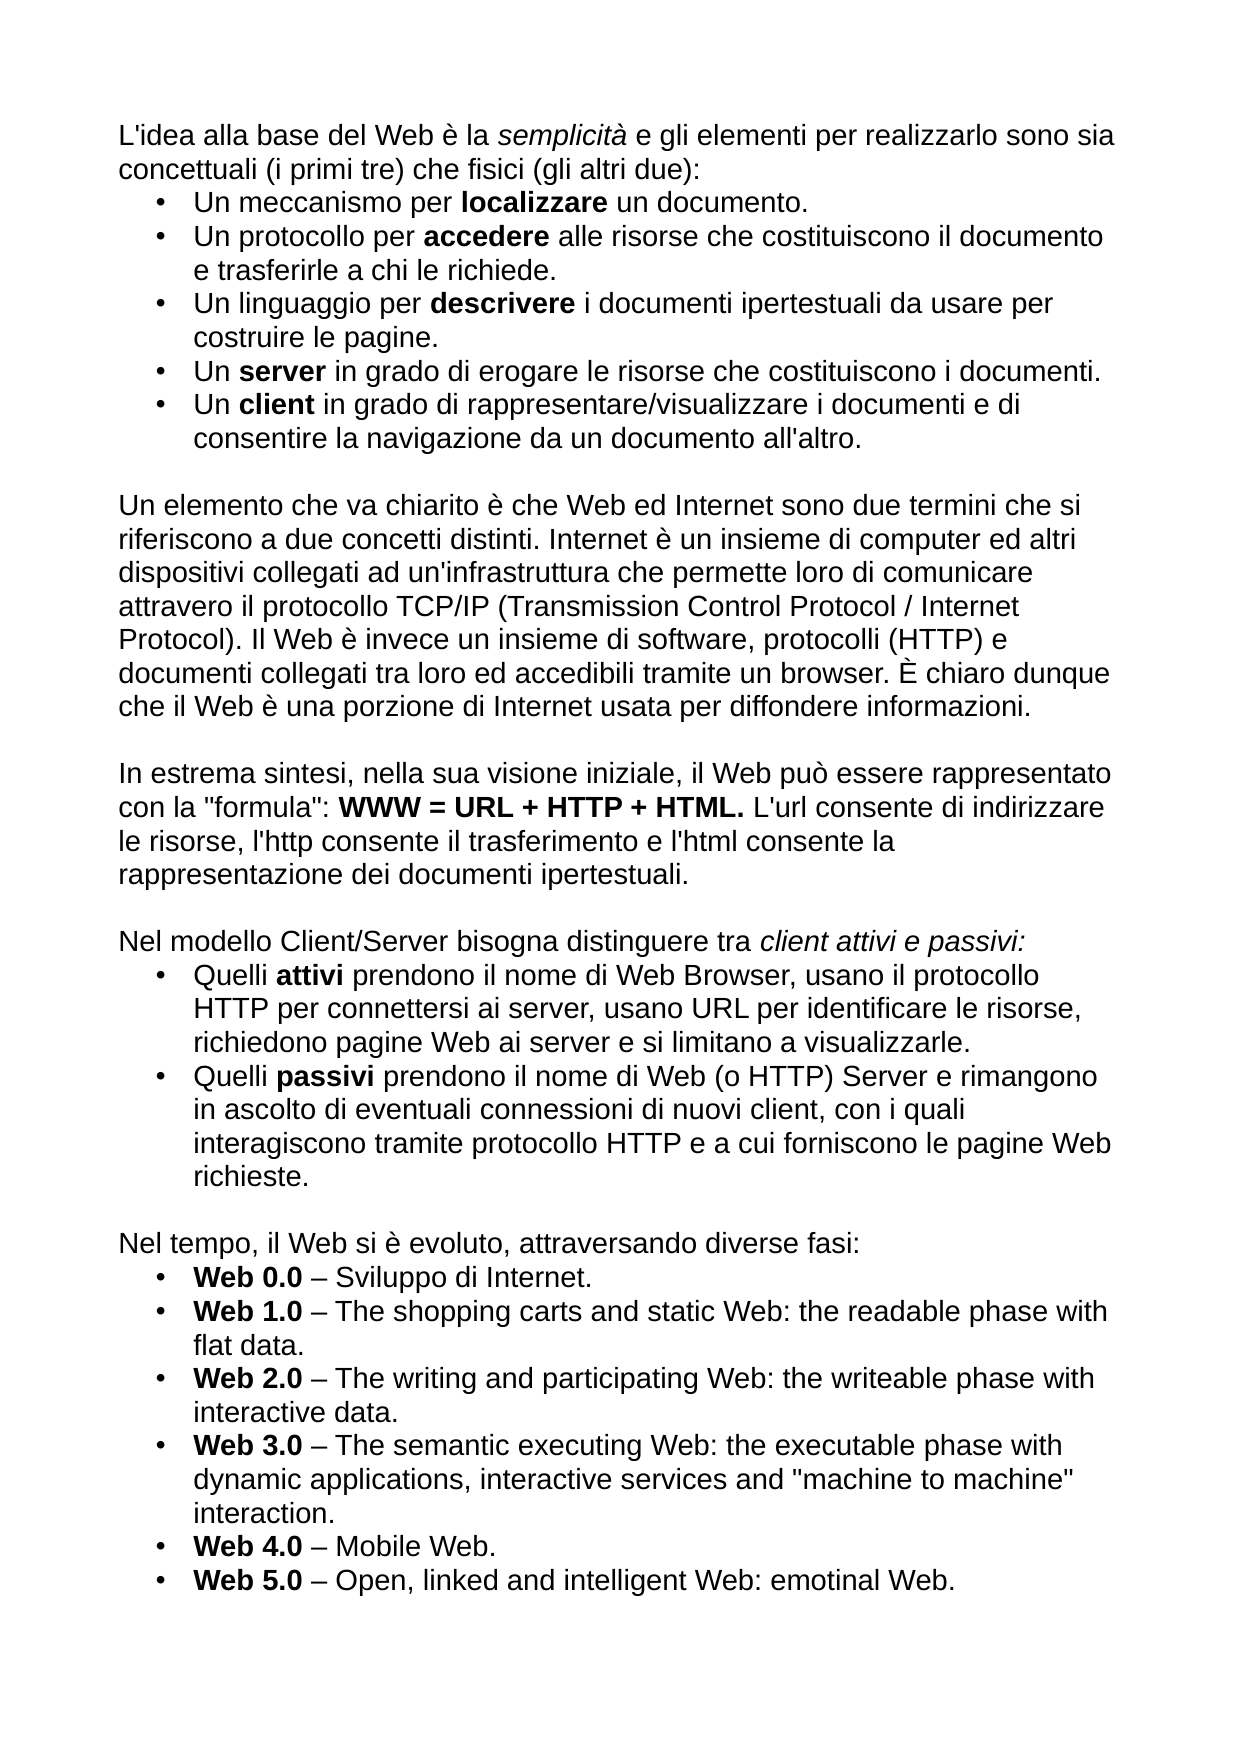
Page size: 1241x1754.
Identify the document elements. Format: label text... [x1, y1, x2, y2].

list Quelli passivi prendono il nome di Web (o HTTP) Server e rimangono in ascolto di eventuali connessioni di nuovi client, con i quali interagiscono tramite protocollo HTTP e a cui forniscono le pagine Web richieste. [156, 1058, 1122, 1193]
list Un server in grado di erogare le risorse che costituiscono i documenti. [156, 353, 1122, 387]
text Nel tempo, il Web si è evoluto, attraversando diverse fasi: [118, 1226, 1122, 1260]
list Web 5.0 – Open, linked and intelligent Web: emotinal Web. [156, 1563, 1122, 1597]
list Web 4.0 – Mobile Web. [156, 1529, 1122, 1563]
text L'idea alla base del Web è la semplicità e gli elementi per realizzarlo sono sia concettuali (i primi tre) che fisici (gli altri due): [118, 118, 1122, 185]
text In estrema sintesi, nella sua visione iniziale, il Web può essere rappresentato con la "formula": WWW = URL + HTTP + HTML. L'url consente di indirizzare le risorse, l'http consente il trasferimento e l'html consente la rappresentazione dei documenti ipertestuali. [118, 756, 1122, 891]
list Un protocollo per accedere alle risorse che costituiscono il documento e trasferirle a chi le richiede. [156, 219, 1122, 286]
list Web 0.0 – Sviluppo di Internet. [156, 1260, 1122, 1294]
text Un elemento che va chiarito è che Web ed Internet sono due termini che si riferiscono a due concetti distinti. Internet è un insieme di computer ed altri dispositivi collegati ad un'infrastruttura che permette loro di comunicare attravero il protocollo TCP/IP (Transmission Control Protocol / Internet Protocol). Il Web è invece un insieme di software, protocolli (HTTP) e documenti collegati tra loro ed accedibili tramite un browser. È chiaro dunque che il Web è una porzione di Internet usata per diffondere informazioni. [118, 488, 1122, 723]
list Web 2.0 – The writing and participating Web: the writeable phase with interactive data. [156, 1361, 1122, 1428]
list Web 1.0 – The shopping carts and static Web: the readable phase with flat data. [156, 1294, 1122, 1361]
list Un meccanismo per localizzare un documento. [156, 185, 1122, 219]
list Web 3.0 – The semantic executing Web: the executable phase with dynamic applications, interactive services and "machine to machine" interaction. [156, 1428, 1122, 1529]
list Un client in grado di rappresentare/visualizzare i documenti e di consentire la navigazione da un documento all'altro. [156, 387, 1122, 454]
list Un linguaggio per descrivere i documenti ipertestuali da usare per costruire le pagine. [156, 286, 1122, 353]
text Nel modello Client/Server bisogna distinguere tra client attivi e passivi: [118, 924, 1122, 958]
list Quelli attivi prendono il nome di Web Browser, usano il protocollo HTTP per connettersi ai server, usano URL per identificare le risorse, richiedono pagine Web ai server e si limitano a visualizzarle. [156, 958, 1122, 1058]
